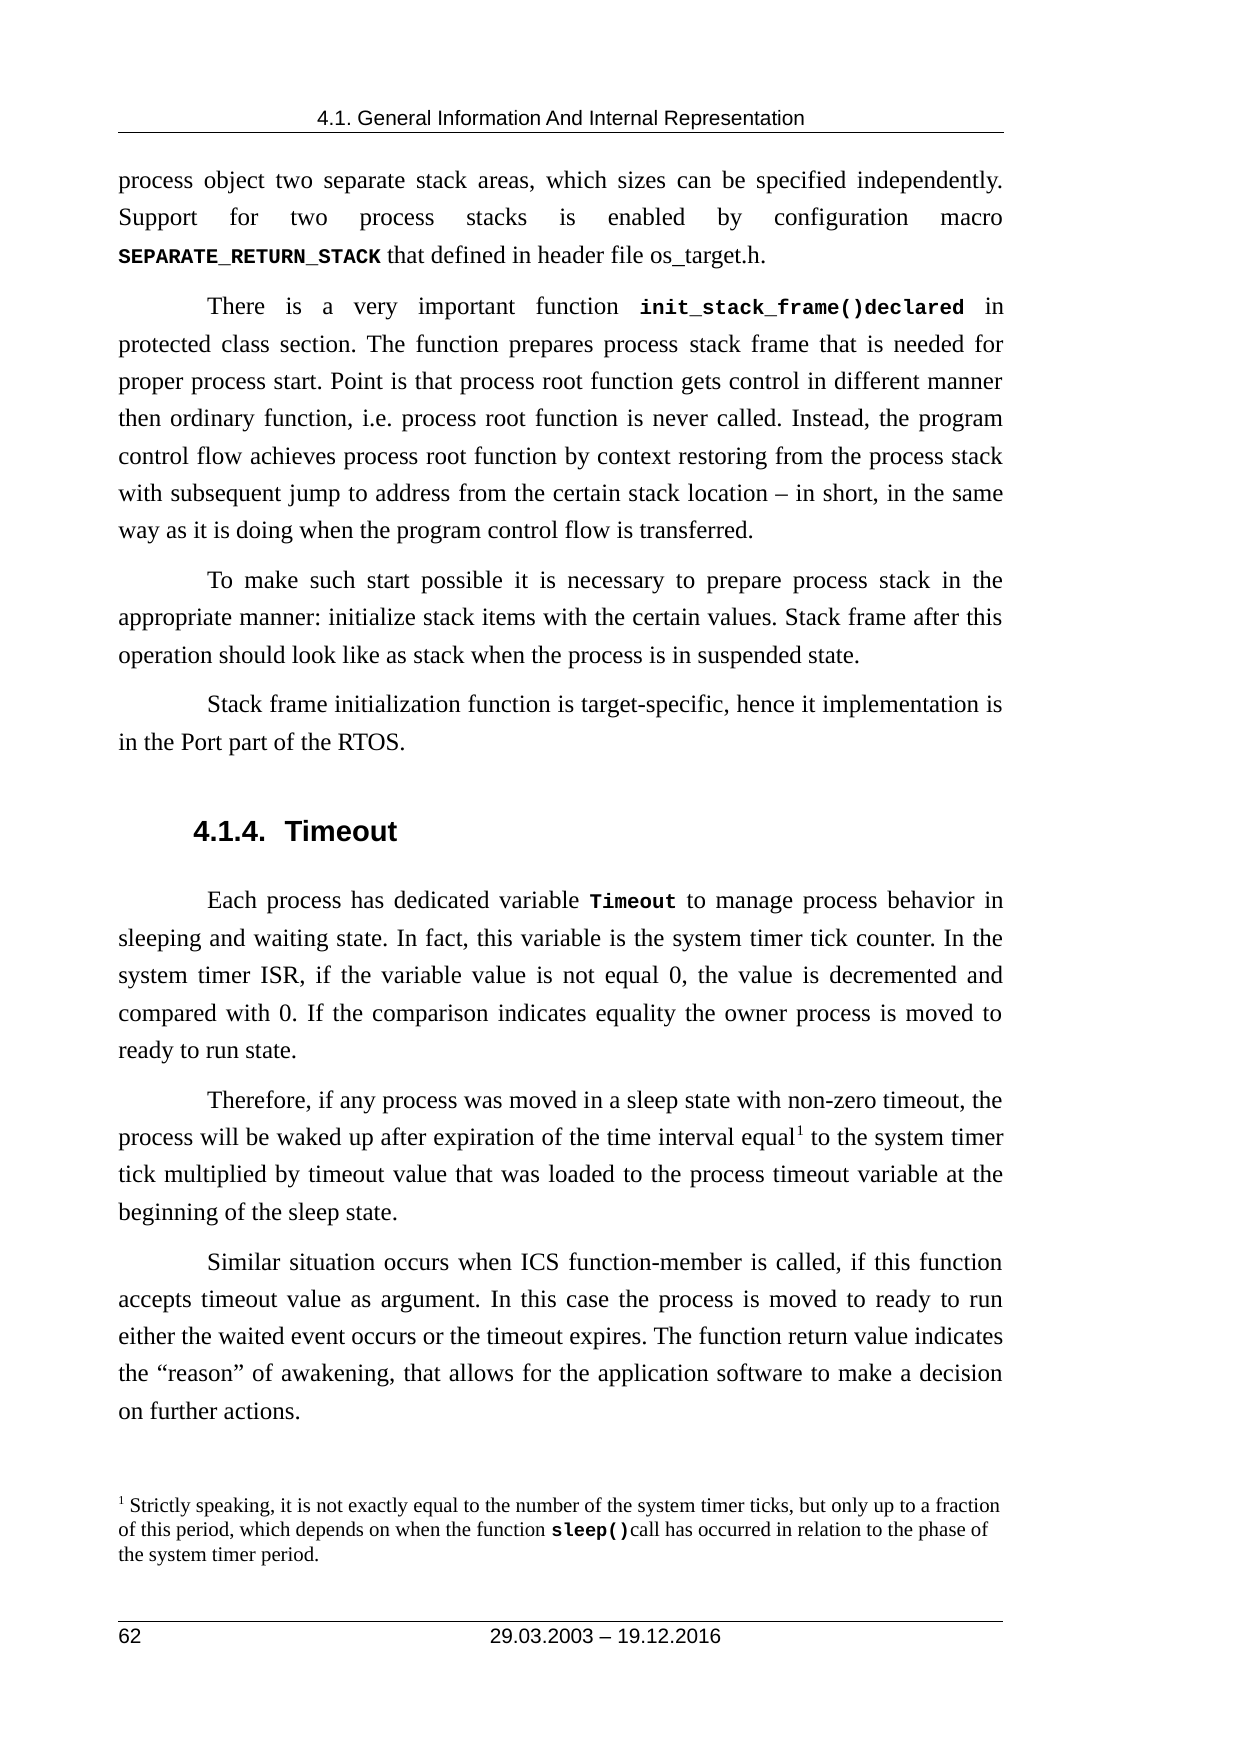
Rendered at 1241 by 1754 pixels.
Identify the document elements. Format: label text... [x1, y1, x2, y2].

text Similar situation occurs when ICS function-member is called, if this function accepts timeout value as argument. In this case the process is moved to ready to run either the waited event occurs or the timeout expires. The function return value indicates the “reason” of awakening, that allows for the application software to make a decision on further actions. [118, 1247, 1004, 1424]
text Stack frame initialization function is target-specific, hence it implementation is in the Port part of the RTOS. [118, 689, 1004, 756]
subtitle Timeout [193, 814, 886, 848]
text process object two separate stack areas, which sizes can be specified independently. Support for two process stacks is enabled by configuration macro SEPARATE_RETURN_STACK that defined in header file os_target.h. [118, 165, 1004, 269]
text Each process has dedicated variable Timeout to manage process behavior in sleeping and waiting state. In fact, this variable is the system timer tick counter. In the system timer ISR, if the variable value is not equal 0, the value is decremented and compared with 0. If the comparison indicates equality the owner process is moved to ready to run state. [118, 885, 1004, 1064]
text Therefore, if any process was moved in a sleep state with non-zero timeout, the process will be waked up after expiration of the time interval equal to the system timer tick multiplied by timeout value that was loaded to the process timeout variable at the beginning of the sleep state. [118, 1085, 1004, 1226]
text To make such start possible it is necessary to prepare process stack in the appropriate manner: initialize stack items with the certain values. Stack frame after this operation should look like as stack when the process is in suspended state. [118, 565, 1004, 668]
text Strictly speaking, it is not exactly equal to the number of the system timer ticks, but only up to a fraction of this period, which depends on when the function sleep()call has occurred in relation to the phase of the system timer period. [118, 1493, 1004, 1566]
text There is a very important function init_stack_frame()declared in protected class section. The function prepares process stack frame that is needed for proper process start. Point is that process root function gets control in different manner then ordinary function, i.e. process root function is never called. Instead, the program control flow achieves process root function by context restoring from the process stack with subsequent jump to address from the certain stack location – in short, in the same way as it is doing when the program control flow is transferred. [118, 291, 1004, 544]
